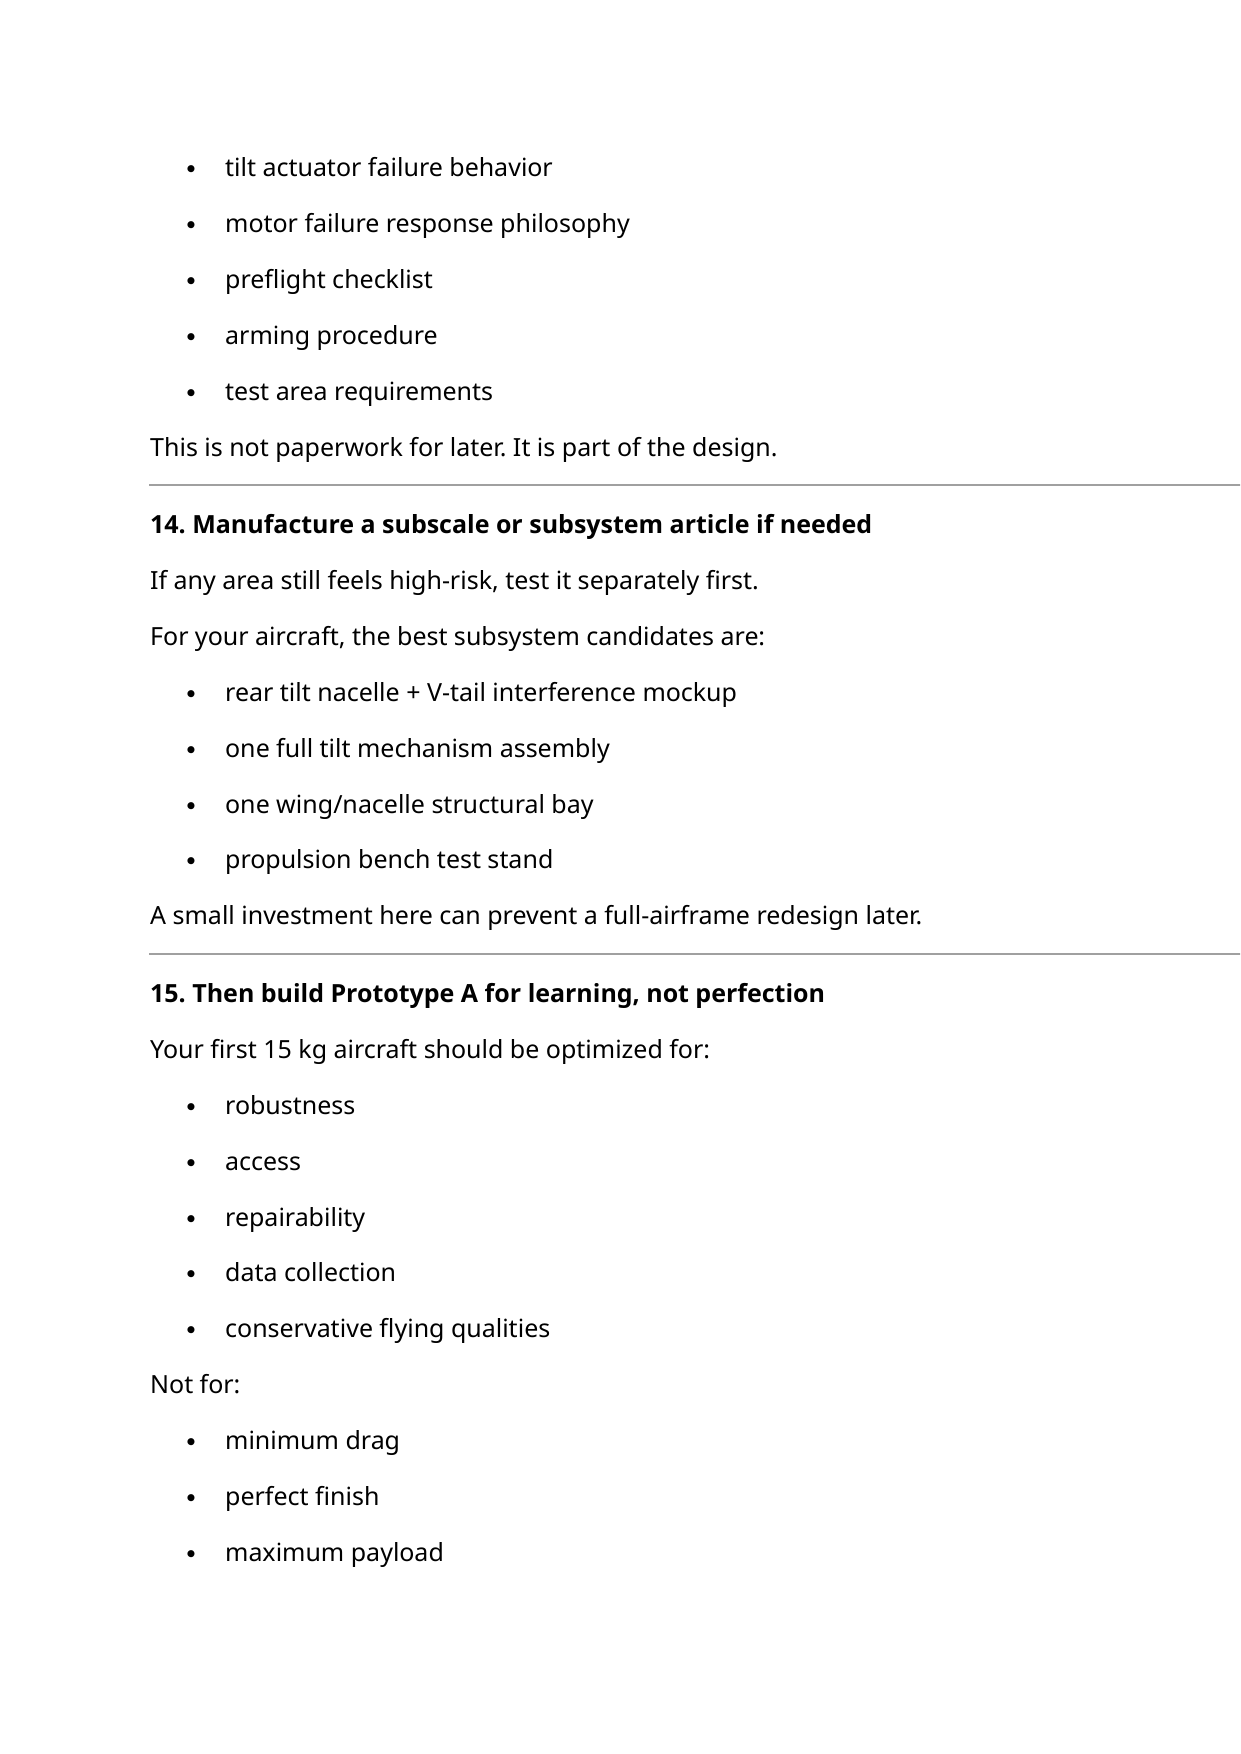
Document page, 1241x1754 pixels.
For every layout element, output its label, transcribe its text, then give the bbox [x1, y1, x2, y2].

list test area requirements [187, 373, 1090, 407]
text 15. Then build Prototype A for learning, not perfection [150, 976, 1090, 1010]
text Not for: [150, 1367, 1090, 1401]
list one full tilt mechanism assembly [187, 730, 1090, 764]
list robustness [187, 1087, 1090, 1122]
list propulsion bench test stand [187, 842, 1090, 876]
list data collection [187, 1255, 1090, 1289]
text Your first 15 kg aircraft should be optimized for: [150, 1032, 1090, 1066]
list arming procedure [187, 317, 1090, 352]
list preflight checklist [187, 262, 1090, 296]
list tilt actuator failure behavior [187, 150, 1090, 184]
text For your aircraft, the best subsystem candidates are: [150, 619, 1090, 653]
list maximum payload [187, 1534, 1090, 1568]
text 14. Manufacture a subscale or subsystem article if needed [150, 507, 1090, 541]
list repairability [187, 1199, 1090, 1233]
list minimum drag [187, 1422, 1090, 1457]
text A small investment here can prevent a full-airframe redesign later. [150, 898, 1090, 932]
text If any area still feels high-risk, test it separately first. [150, 563, 1090, 597]
list motor failure response philosophy [187, 206, 1090, 240]
list rear tilt nacelle + V-tail interference mockup [187, 674, 1090, 709]
list one wing/nacelle structural bay [187, 786, 1090, 820]
list conservative flying qualities [187, 1311, 1090, 1345]
text This is not paperwork for later. It is part of the design. [150, 429, 1090, 463]
list perfect finish [187, 1478, 1090, 1512]
list access [187, 1143, 1090, 1177]
